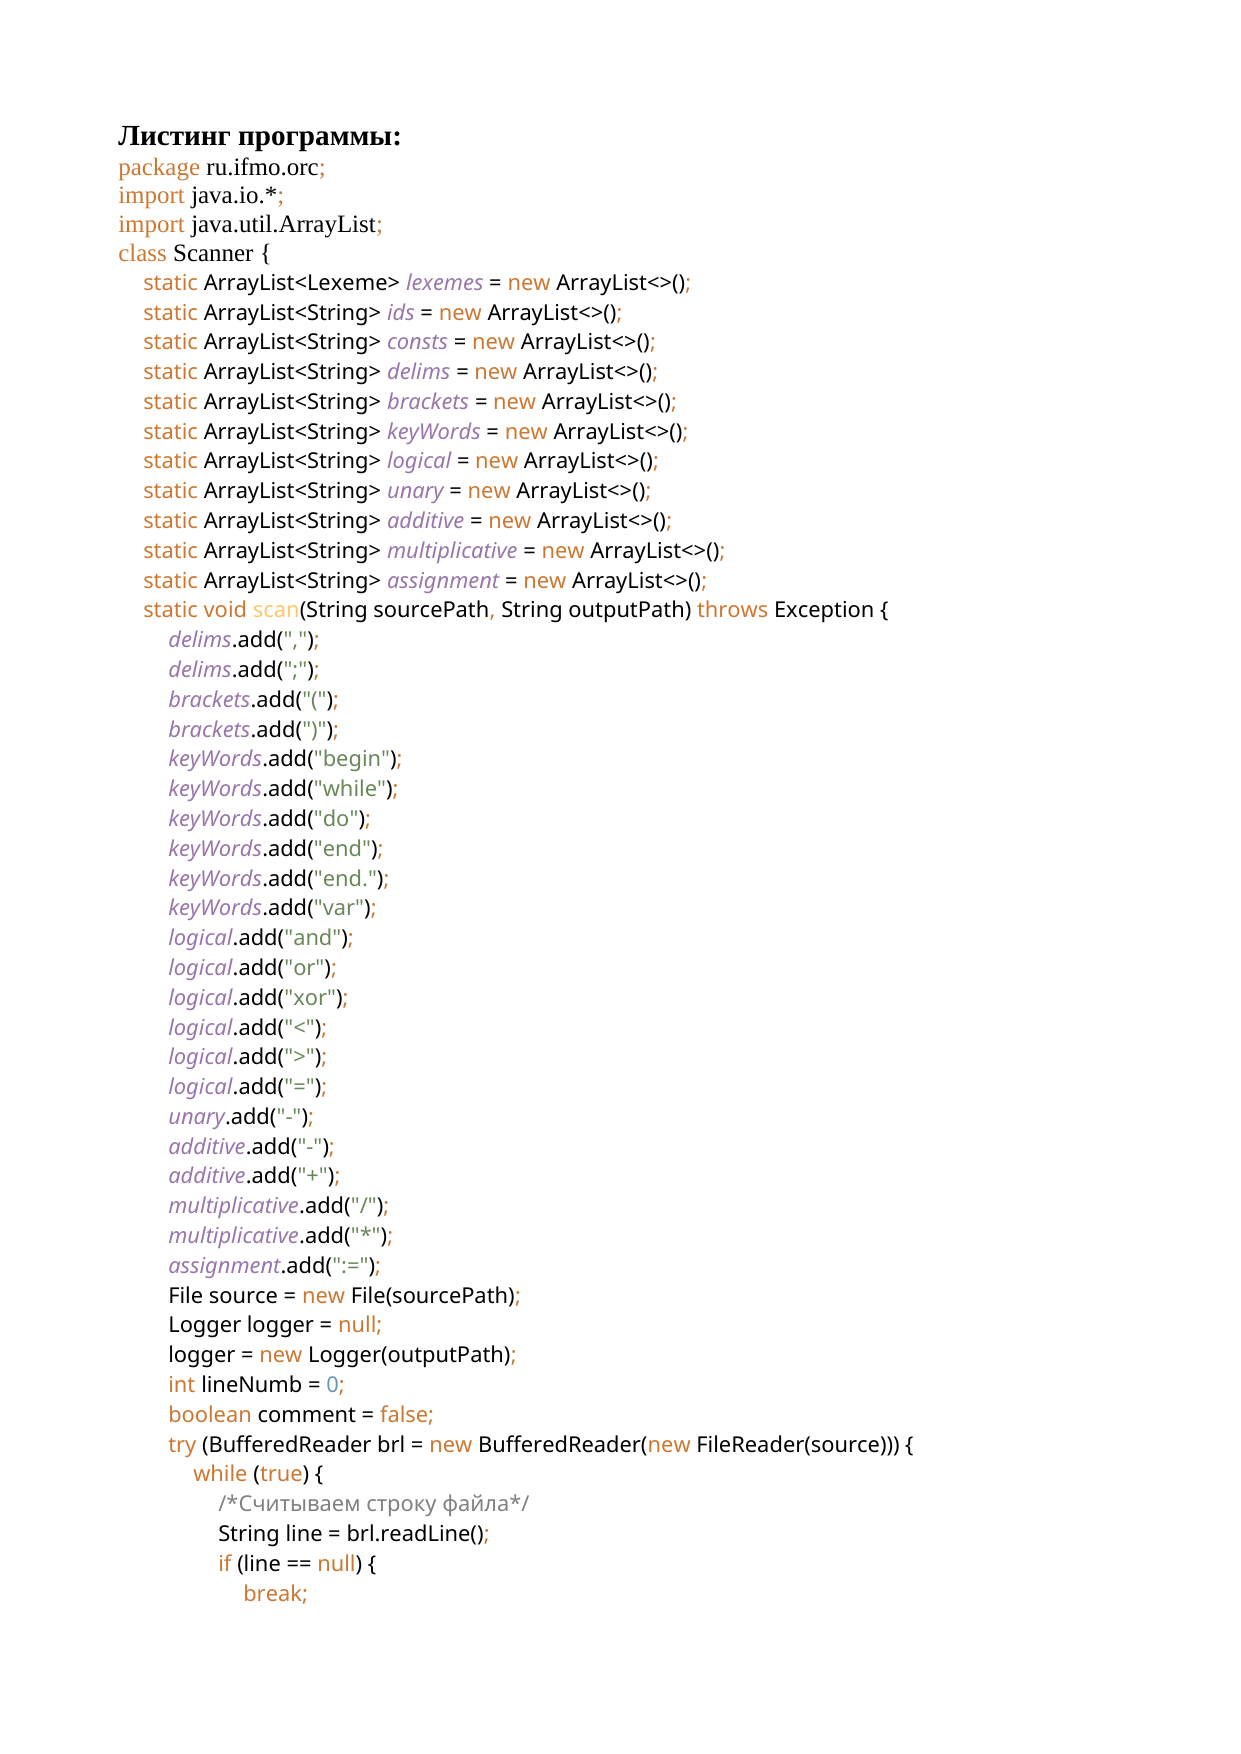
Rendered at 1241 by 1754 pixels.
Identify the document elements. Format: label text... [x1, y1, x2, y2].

text Листинг программы: [118, 118, 1122, 152]
text break; [118, 1577, 1122, 1607]
text static ArrayList<String> keyWords = new ArrayList<>(); [118, 416, 1122, 445]
text import java.io.*; [118, 180, 1122, 209]
text logger = new Logger(outputPath); [118, 1339, 1122, 1369]
text unary.add("-"); [118, 1101, 1122, 1131]
text class Scanner { [118, 238, 1122, 267]
text brackets.add(")"); [118, 713, 1122, 743]
text /*Считываем строку файла*/ [118, 1488, 1122, 1518]
text File source = new File(sourcePath); [118, 1279, 1122, 1309]
text static ArrayList<String> ids = new ArrayList<>(); [118, 296, 1122, 326]
text static ArrayList<String> delims = new ArrayList<>(); [118, 356, 1122, 386]
text String line = brl.readLine(); [118, 1518, 1122, 1548]
text static ArrayList<String> brackets = new ArrayList<>(); [118, 386, 1122, 416]
text keyWords.add("end"); [118, 833, 1122, 862]
text additive.add("+"); [118, 1160, 1122, 1190]
text int lineNumb = 0; [118, 1369, 1122, 1399]
text keyWords.add("while"); [118, 773, 1122, 803]
text keyWords.add("end."); [118, 862, 1122, 892]
text static ArrayList<String> multiplicative = new ArrayList<>(); [118, 535, 1122, 564]
text additive.add("-"); [118, 1131, 1122, 1160]
text logical.add(">"); [118, 1041, 1122, 1071]
text import java.util.ArrayList; [118, 209, 1122, 238]
text keyWords.add("do"); [118, 803, 1122, 833]
text assignment.add(":="); [118, 1250, 1122, 1279]
text logical.add("="); [118, 1071, 1122, 1101]
text logical.add("xor"); [118, 982, 1122, 1011]
text Logger logger = null; [118, 1309, 1122, 1339]
text static ArrayList<String> additive = new ArrayList<>(); [118, 505, 1122, 535]
text static void scan(String sourcePath, String outputPath) throws Exception { [118, 594, 1122, 624]
text if (line == null) { [118, 1548, 1122, 1577]
text keyWords.add("begin"); [118, 743, 1122, 773]
text logical.add("or"); [118, 952, 1122, 982]
text multiplicative.add("/"); [118, 1190, 1122, 1220]
text delims.add(","); [118, 624, 1122, 654]
text while (true) { [118, 1458, 1122, 1488]
text static ArrayList<String> consts = new ArrayList<>(); [118, 326, 1122, 356]
text brackets.add("("); [118, 684, 1122, 713]
text multiplicative.add("*"); [118, 1220, 1122, 1250]
text logical.add("and"); [118, 922, 1122, 952]
text keyWords.add("var"); [118, 892, 1122, 922]
text logical.add("<"); [118, 1011, 1122, 1041]
text static ArrayList<String> logical = new ArrayList<>(); [118, 445, 1122, 475]
text static ArrayList<String> assignment = new ArrayList<>(); [118, 564, 1122, 594]
text delims.add(";"); [118, 654, 1122, 684]
text package ru.ifmo.orc; [118, 152, 1122, 180]
text boolean comment = false; [118, 1399, 1122, 1428]
text static ArrayList<Lexeme> lexemes = new ArrayList<>(); [118, 267, 1122, 296]
text try (BufferedReader brl = new BufferedReader(new FileReader(source))) { [118, 1428, 1122, 1458]
text static ArrayList<String> unary = new ArrayList<>(); [118, 475, 1122, 505]
